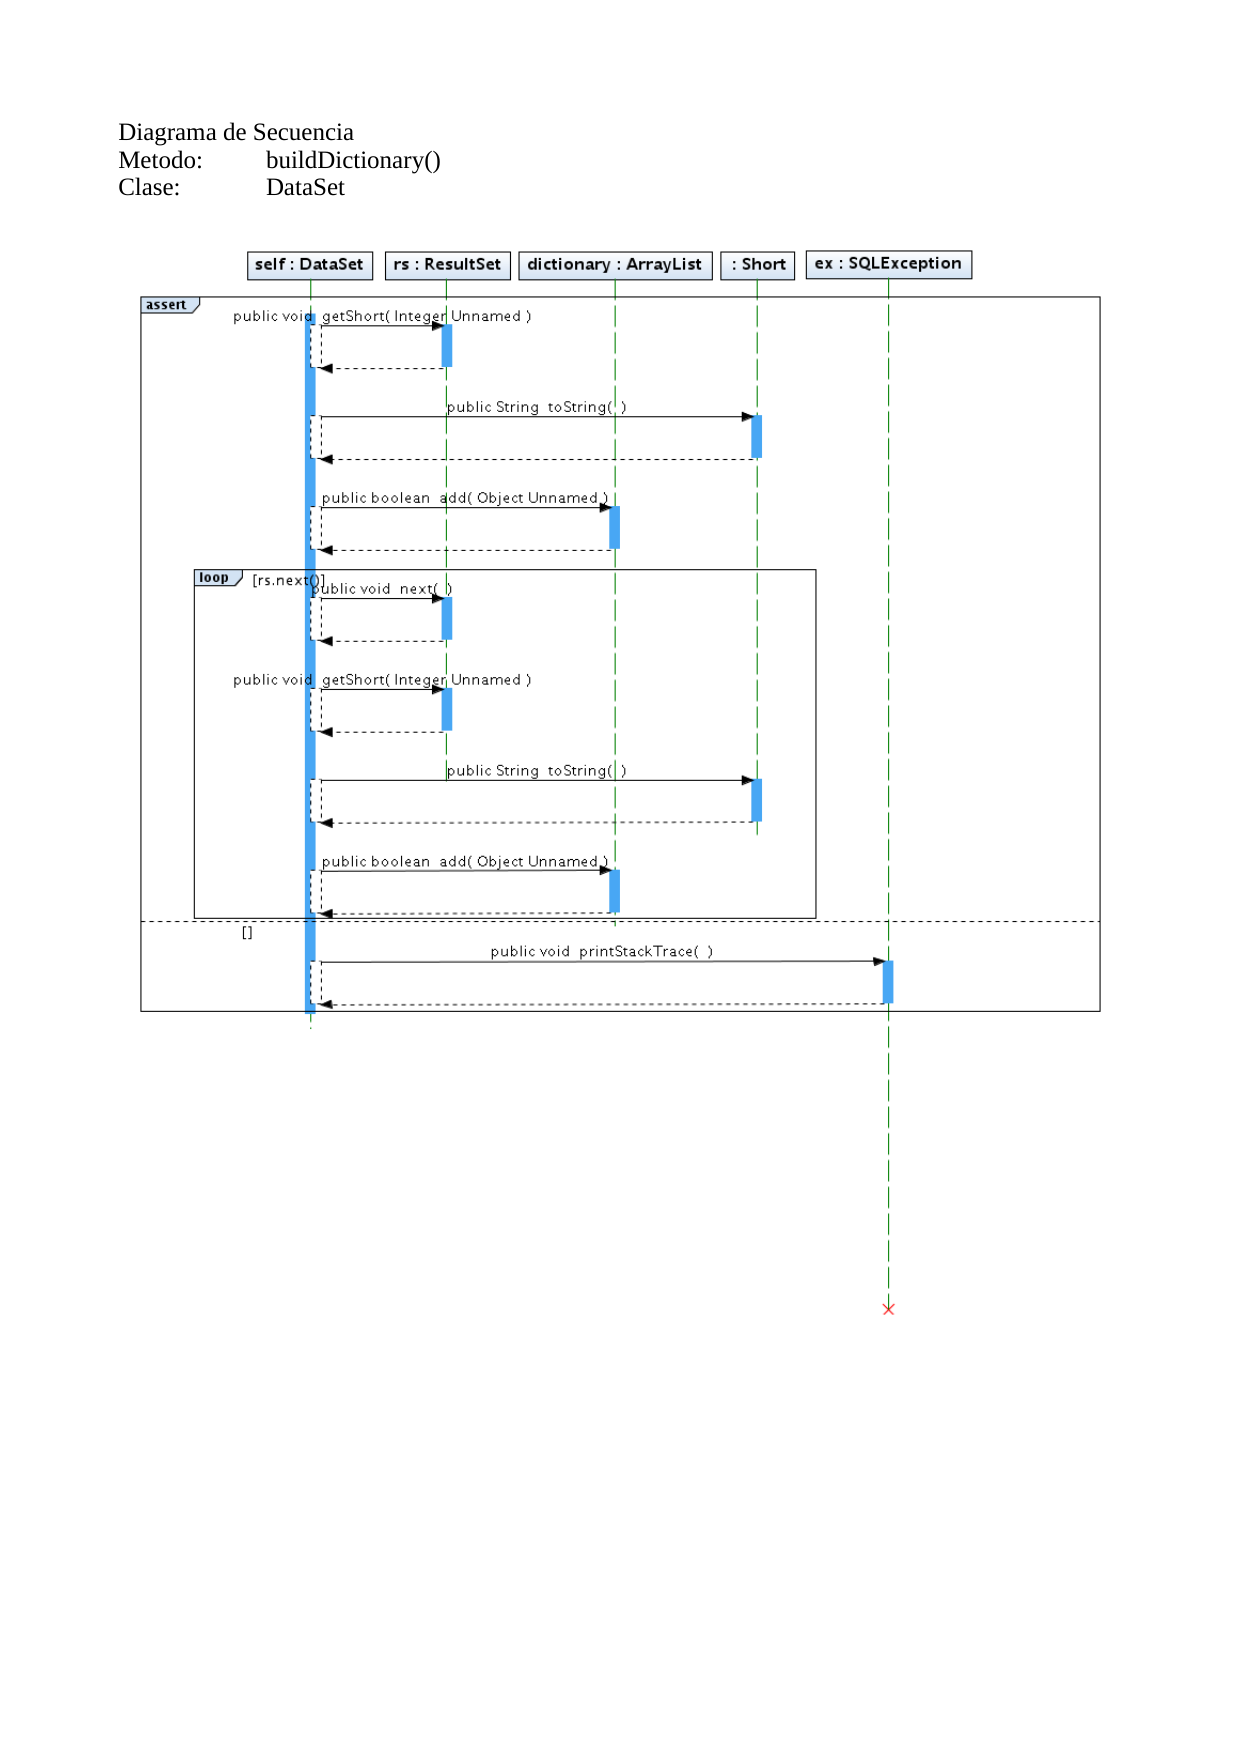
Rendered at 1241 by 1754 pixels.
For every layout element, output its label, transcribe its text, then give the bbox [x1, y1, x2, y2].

text Clase: DataSet [118, 173, 1122, 201]
picture [118, 228, 1122, 1336]
text Metodo: buildDictionary() [118, 146, 1122, 173]
text Diagrama de Secuencia [118, 118, 1122, 146]
